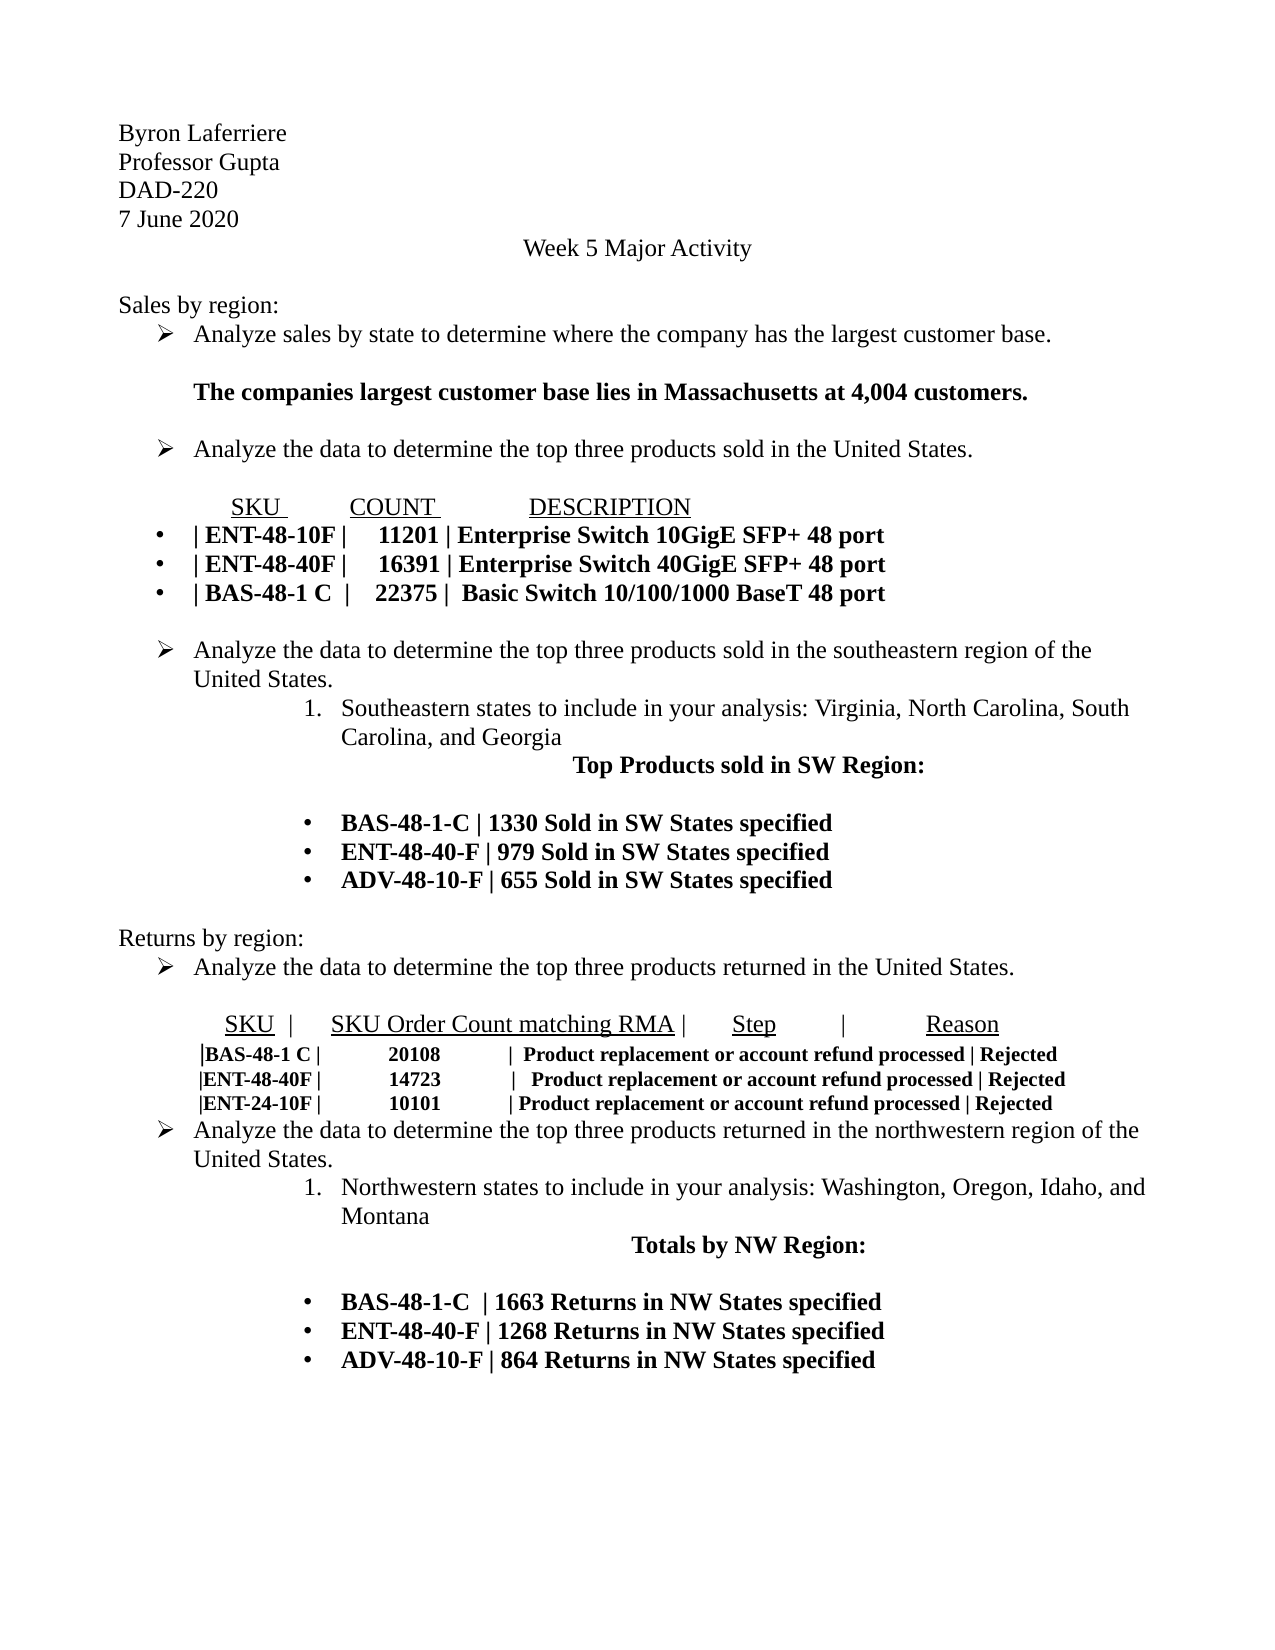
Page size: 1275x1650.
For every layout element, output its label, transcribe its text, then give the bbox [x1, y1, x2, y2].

text Returns by region: [118, 923, 1157, 952]
list The companies largest customer base lies in Massachusetts at 4,004 customers. [156, 377, 1157, 406]
list BAS-48-1-C | 1330 Sold in SW States specified [303, 808, 1157, 837]
list SKU COUNT DESCRIPTION [193, 492, 1157, 521]
list | ENT-48-10F | 11201 | Enterprise Switch 10GigE SFP+ 48 port [156, 521, 1157, 549]
text Week 5 Major Activity [118, 233, 1157, 262]
list BAS-48-1-C | 1663 Returns in NW States specified [303, 1287, 1157, 1316]
list |ENT-48-40F | 14723 | Product replacement or account refund processed | Rejected [156, 1067, 1157, 1091]
list ENT-48-40-F | 1268 Returns in NW States specified [303, 1316, 1157, 1345]
list Analyze sales by state to determine where the company has the largest customer base. [156, 319, 1157, 348]
list Analyze the data to determine the top three products sold in the southeastern region of the United States. [156, 636, 1157, 693]
list Analyze the data to determine the top three products sold in the United States. [156, 434, 1157, 463]
list |BAS-48-1 C | 20108 | Product replacement or account refund processed | Rejected [156, 1038, 1157, 1067]
list Northwestern states to include in your analysis: Washington, Oregon, Idaho, and Montana [303, 1172, 1157, 1230]
list Analyze the data to determine the top three products returned in the northwestern region of the United States. [156, 1115, 1157, 1172]
text Byron Laferriere [118, 118, 1157, 147]
list SKU | SKU Order Count matching RMA | Step | Reason [156, 1009, 1157, 1038]
list ADV-48-10-F | 655 Sold in SW States specified [303, 866, 1157, 894]
text DAD-220 [118, 176, 1157, 204]
list | ENT-48-40F | 16391 | Enterprise Switch 40GigE SFP+ 48 port [156, 549, 1157, 578]
list ENT-48-40-F | 979 Sold in SW States specified [303, 837, 1157, 866]
text Sales by region: [118, 291, 1157, 319]
text Professor Gupta [118, 147, 1157, 176]
list | BAS-48-1 C | 22375 | Basic Switch 10/100/1000 BaseT 48 port [156, 578, 1157, 607]
list ADV-48-10-F | 864 Returns in NW States specified [303, 1345, 1157, 1374]
list |ENT-24-10F | 10101 | Product replacement or account refund processed | Rejected [156, 1091, 1157, 1115]
list Totals by NW Region: [303, 1230, 1157, 1259]
list Top Products sold in SW Region: [303, 751, 1157, 779]
list Analyze the data to determine the top three products returned in the United States. [156, 952, 1157, 981]
text 7 June 2020 [118, 204, 1157, 233]
list Southeastern states to include in your analysis: Virginia, North Carolina, South Carolina, and Georgia [303, 693, 1157, 751]
